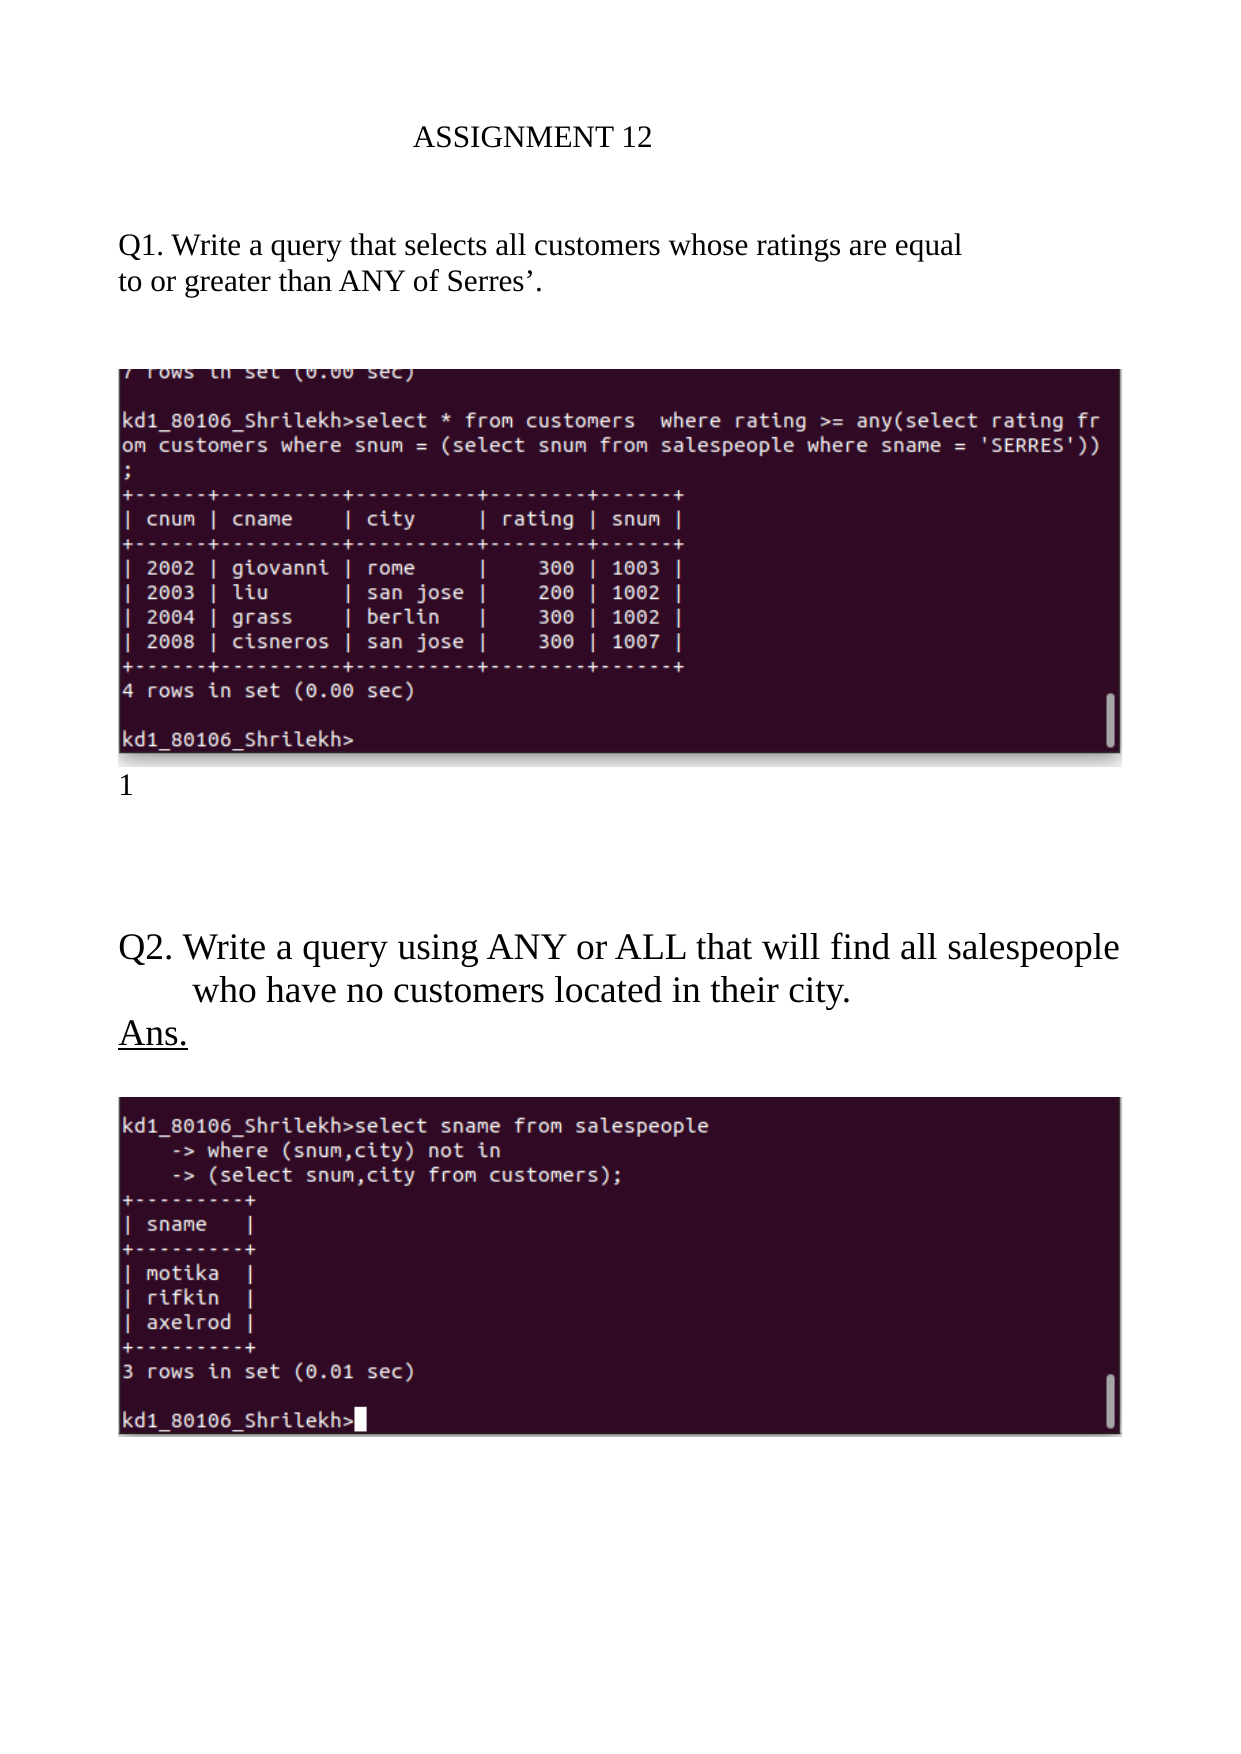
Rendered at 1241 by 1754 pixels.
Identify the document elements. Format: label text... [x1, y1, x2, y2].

text to or greater than ANY of Serres’. [118, 262, 1122, 298]
picture [118, 369, 1123, 767]
text Q1. Write a query that selects all customers whose ratings are equal [118, 226, 1122, 262]
picture [118, 1097, 1123, 1437]
text 1 [118, 767, 1122, 802]
text Ans. [118, 1011, 1122, 1054]
text ASSIGNMENT 12 [118, 118, 1122, 154]
text Q2. Write a query using ANY or ALL that will find all salespeople who have no customers located in their city. [118, 924, 1122, 1011]
